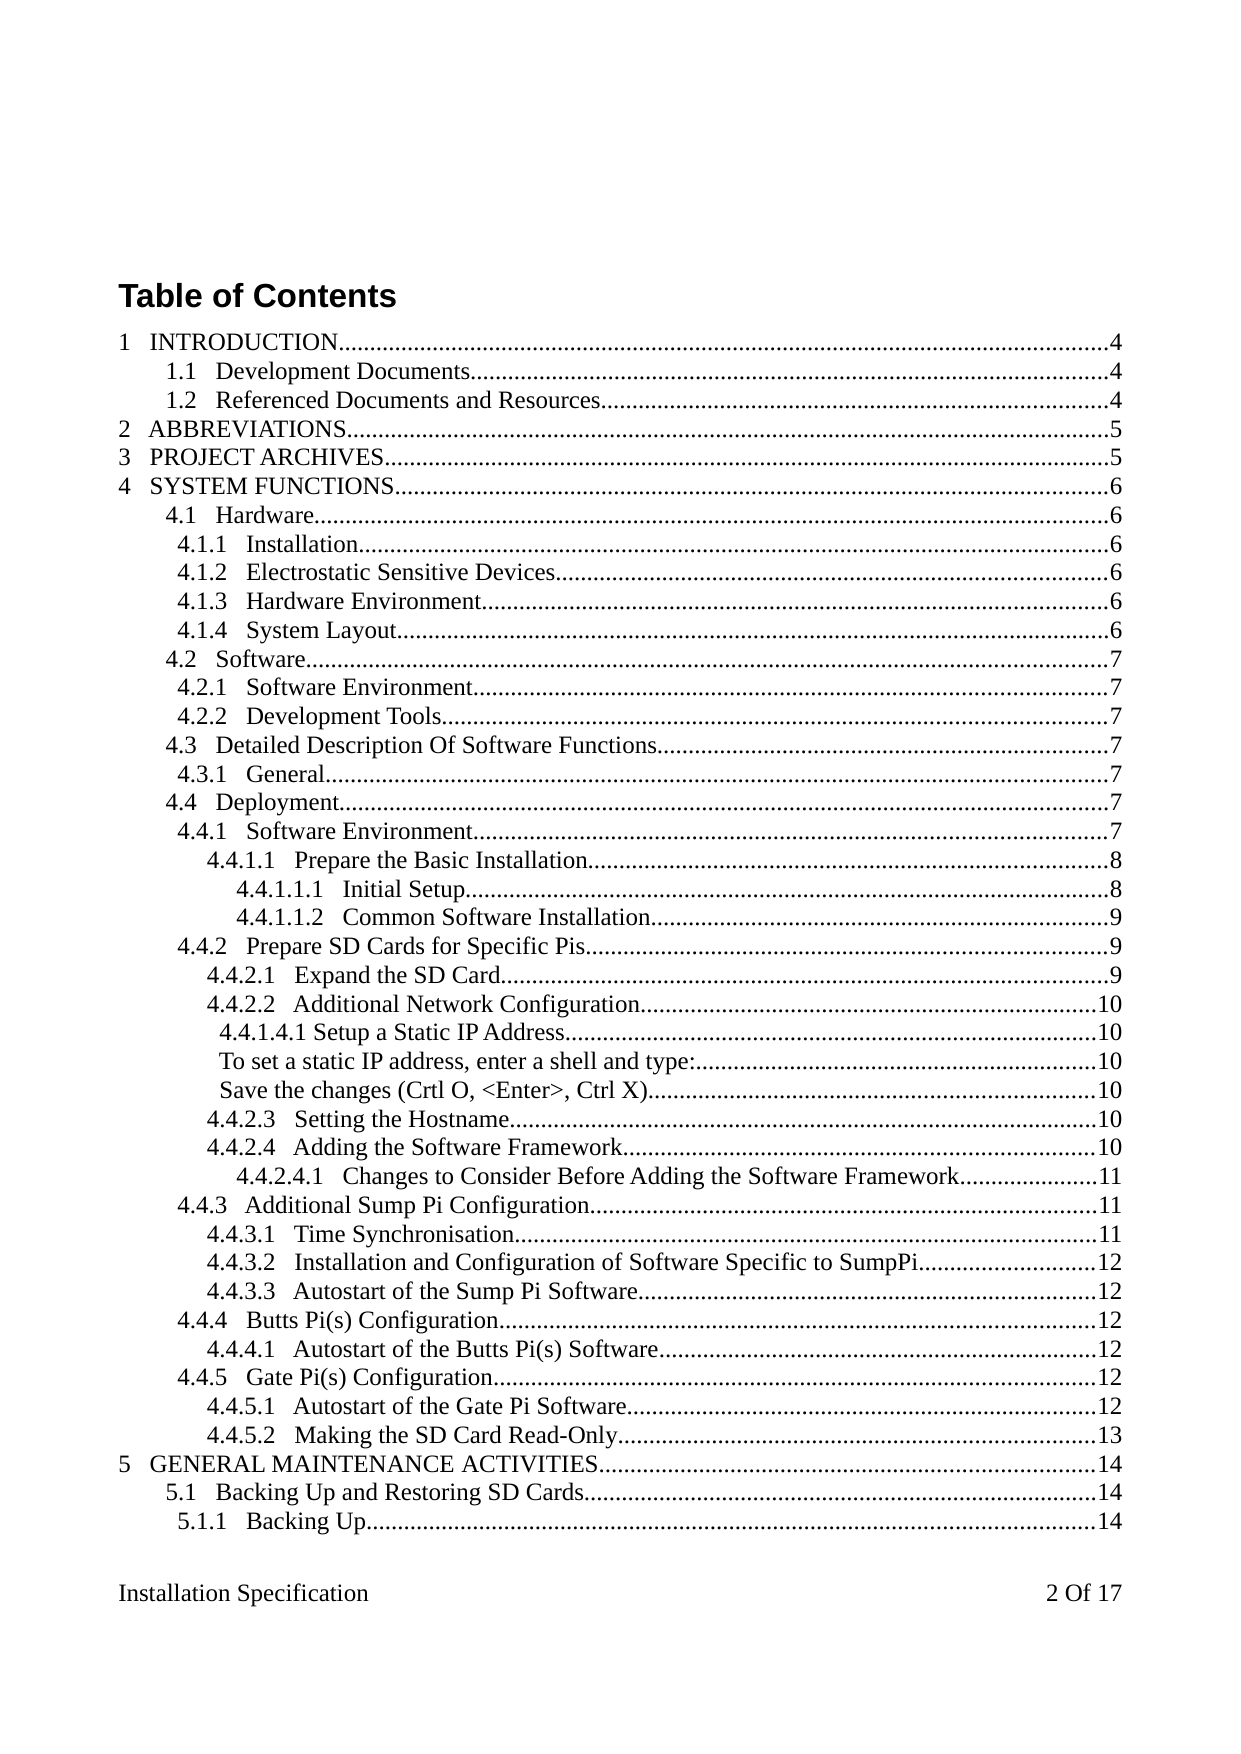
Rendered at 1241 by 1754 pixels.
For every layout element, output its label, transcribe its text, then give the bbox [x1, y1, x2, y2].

text 4.4.3 Additional Sump Pi Configuration 11 [177, 1190, 1122, 1219]
text 4.4.5.1 Autostart of the Gate Pi Software 12 [207, 1391, 1122, 1420]
text 4.1.2 Electrostatic Sensitive Devices 6 [177, 557, 1122, 586]
text 4.4.2.4 Adding the Software Framework 10 [207, 1132, 1122, 1161]
text 4.4.1.1 Prepare the Basic Installation 8 [207, 845, 1122, 874]
text 4.4.1.4.1 Setup a Static IP Address 10 [207, 1017, 1122, 1046]
text 4.4.3.2 Installation and Configuration of Software Specific to SumpPi 12 [207, 1247, 1122, 1276]
text 4.4.2.4.1 Changes to Consider Before Adding the Software Framework 11 [236, 1161, 1122, 1190]
text 1.2 Referenced Documents and Resources 4 [148, 385, 1122, 414]
text 1.1 Development Documents 4 [148, 356, 1122, 385]
text 4.1.4 System Layout 6 [177, 615, 1122, 644]
text 5.1 Backing Up and Restoring SD Cards 14 [148, 1477, 1122, 1506]
text 1 INTRODUCTION 4 [118, 327, 1122, 356]
text 4.4.4.1 Autostart of the Butts Pi(s) Software 12 [207, 1334, 1122, 1362]
text 4.4 Deployment 7 [148, 787, 1122, 816]
text 4.1 Hardware 6 [148, 500, 1122, 529]
text 4.4.1.1.1 Initial Setup 8 [236, 874, 1122, 902]
text 4.4.1 Software Environment 7 [177, 816, 1122, 845]
text 4.3 Detailed Description Of Software Functions 7 [148, 730, 1122, 759]
text 4.4.3.3 Autostart of the Sump Pi Software 12 [207, 1276, 1122, 1305]
text 4.4.2.2 Additional Network Configuration 10 [207, 989, 1122, 1017]
text 4.4.5 Gate Pi(s) Configuration 12 [177, 1362, 1122, 1391]
text 4.4.2 Prepare SD Cards for Specific Pis 9 [177, 931, 1122, 960]
text 4.4.1.1.2 Common Software Installation 9 [236, 902, 1122, 931]
text 4.1.3 Hardware Environment 6 [177, 586, 1122, 615]
text 4.2.2 Development Tools 7 [177, 701, 1122, 730]
text 4.4.4 Butts Pi(s) Configuration 12 [177, 1305, 1122, 1334]
text 5 GENERAL MAINTENANCE ACTIVITIES 14 [118, 1449, 1122, 1477]
text Save the changes (Crtl O, <Enter>, Ctrl X). 10 [207, 1075, 1122, 1104]
text 4.4.3.1 Time Synchronisation 11 [207, 1219, 1122, 1247]
text 4.1.1 Installation 6 [177, 529, 1122, 557]
text 4.2 Software 7 [148, 644, 1122, 672]
text 2 ABBREVIATIONS 5 [118, 414, 1122, 442]
text 4 SYSTEM FUNCTIONS 6 [118, 471, 1122, 500]
text 4.2.1 Software Environment 7 [177, 672, 1122, 701]
text 5.1.1 Backing Up 14 [177, 1506, 1122, 1535]
text 4.4.5.2 Making the SD Card Read-Only 13 [207, 1420, 1122, 1449]
text To set a static IP address, enter a shell and type: 10 [207, 1046, 1122, 1075]
text 3 PROJECT ARCHIVES 5 [118, 442, 1122, 471]
text 4.3.1 General 7 [177, 759, 1122, 787]
text 4.4.2.1 Expand the SD Card 9 [207, 960, 1122, 989]
text 4.4.2.3 Setting the Hostname 10 [207, 1104, 1122, 1132]
subtitle Table of Contents [118, 277, 1122, 315]
